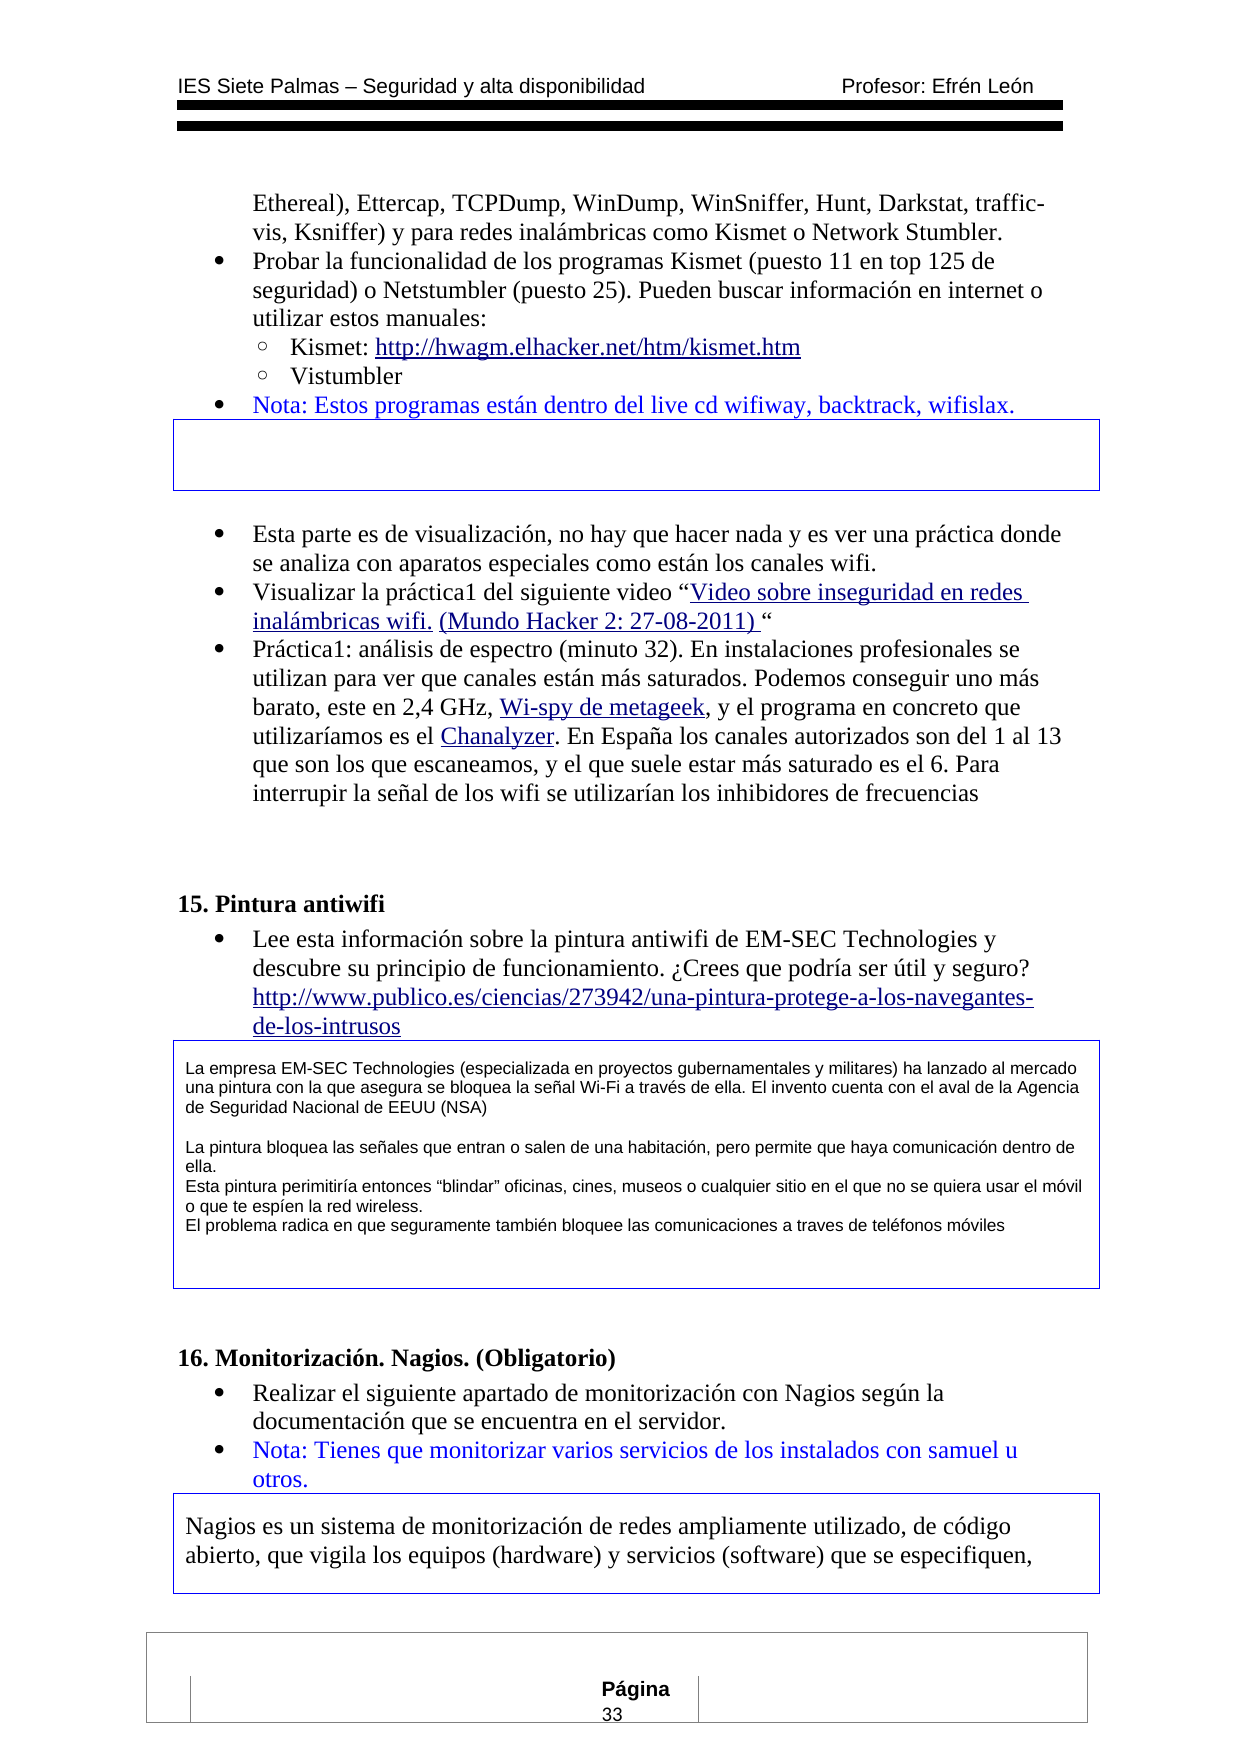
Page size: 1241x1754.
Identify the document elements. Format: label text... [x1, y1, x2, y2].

list Kismet: http://hwagm.elhacker.net/htm/kismet.htm [252, 332, 1063, 361]
list Realizar el siguiente apartado de monitorización con Nagios según la documentación que se encuentra en el servidor. [215, 1378, 1063, 1435]
list Probar la funcionalidad de los programas Kismet (puesto 11 en top 125 de seguridad) o Netstumbler (puesto 25). Pueden buscar información en internet o utilizar estos manuales: [215, 246, 1063, 332]
list Nota: Tienes que monitorizar varios servicios de los instalados con samuel u otros. [215, 1435, 1063, 1493]
table_header Nagios es un sistema de monitorización de redes ampliamente utilizado, de código abierto, que vigila los equipos (hardware) y servicios (software) que se especifiquen, [174, 1494, 1099, 1592]
subtitle Monitorización. Nagios. (Obligatorio) [177, 1343, 1063, 1371]
list Ethereal), Ettercap, TCPDump, WinDump, WinSniffer, Hunt, Darkstat, traffic-vis, Ksniffer) y para redes inalámbricas como Kismet o Network Stumbler. [215, 188, 1063, 246]
list Lee esta información sobre la pintura antiwifi de EM-SEC Technologies y descubre su principio de funcionamiento. ¿Crees que podría ser útil y seguro? http://www.publico.es/ciencias/273942/una-pintura-protege-a-los-navegantes-de-los-intrusos [215, 924, 1063, 1039]
table_header La empresa EM-SEC Technologies (especializada en proyectos gubernamentales y militares) ha lanzado al mercado una pintura con la que asegura se bloquea la señal Wi-Fi a través de ella. El invento cuenta con el aval de la Agencia de Seguridad Nacional de EEUU (NSA) La pintura bloquea las señales que entran o salen de una habitación, pero permite que haya comunicación dentro de ella. Esta pintura perimitiría entonces “blindar” oficinas, cines, museos o cualquier sitio en el que no se quiera usar el móvil o que te espíen la red wireless. El problema radica en que seguramente también bloquee las comunicaciones a traves de teléfonos móviles [174, 1041, 1099, 1288]
list Visualizar la práctica1 del siguiente video “Video sobre inseguridad en redes inalámbricas wifi. (Mundo Hacker 2: 27-08-2011) “ [215, 577, 1063, 634]
list Vistumbler [252, 361, 1063, 390]
list Nota: Estos programas están dentro del live cd wifiway, backtrack, wifislax. [215, 390, 1063, 418]
table_header [174, 420, 1099, 490]
list Esta parte es de visualización, no hay que hacer nada y es ver una práctica donde se analiza con aparatos especiales como están los canales wifi. [215, 519, 1063, 577]
list Práctica1: análisis de espectro (minuto 32). En instalaciones profesionales se utilizan para ver que canales están más saturados. Podemos conseguir uno más barato, este en 2,4 GHz, Wi-spy de metageek, y el programa en concreto que utilizaríamos es el Chanalyzer. En España los canales autorizados son del 1 al 13 que son los que escaneamos, y el que suele estar más saturado es el 6. Para interrupir la señal de los wifi se utilizarían los inhibidores de frecuencias [215, 634, 1063, 807]
subtitle Pintura antiwifi [177, 889, 1063, 918]
